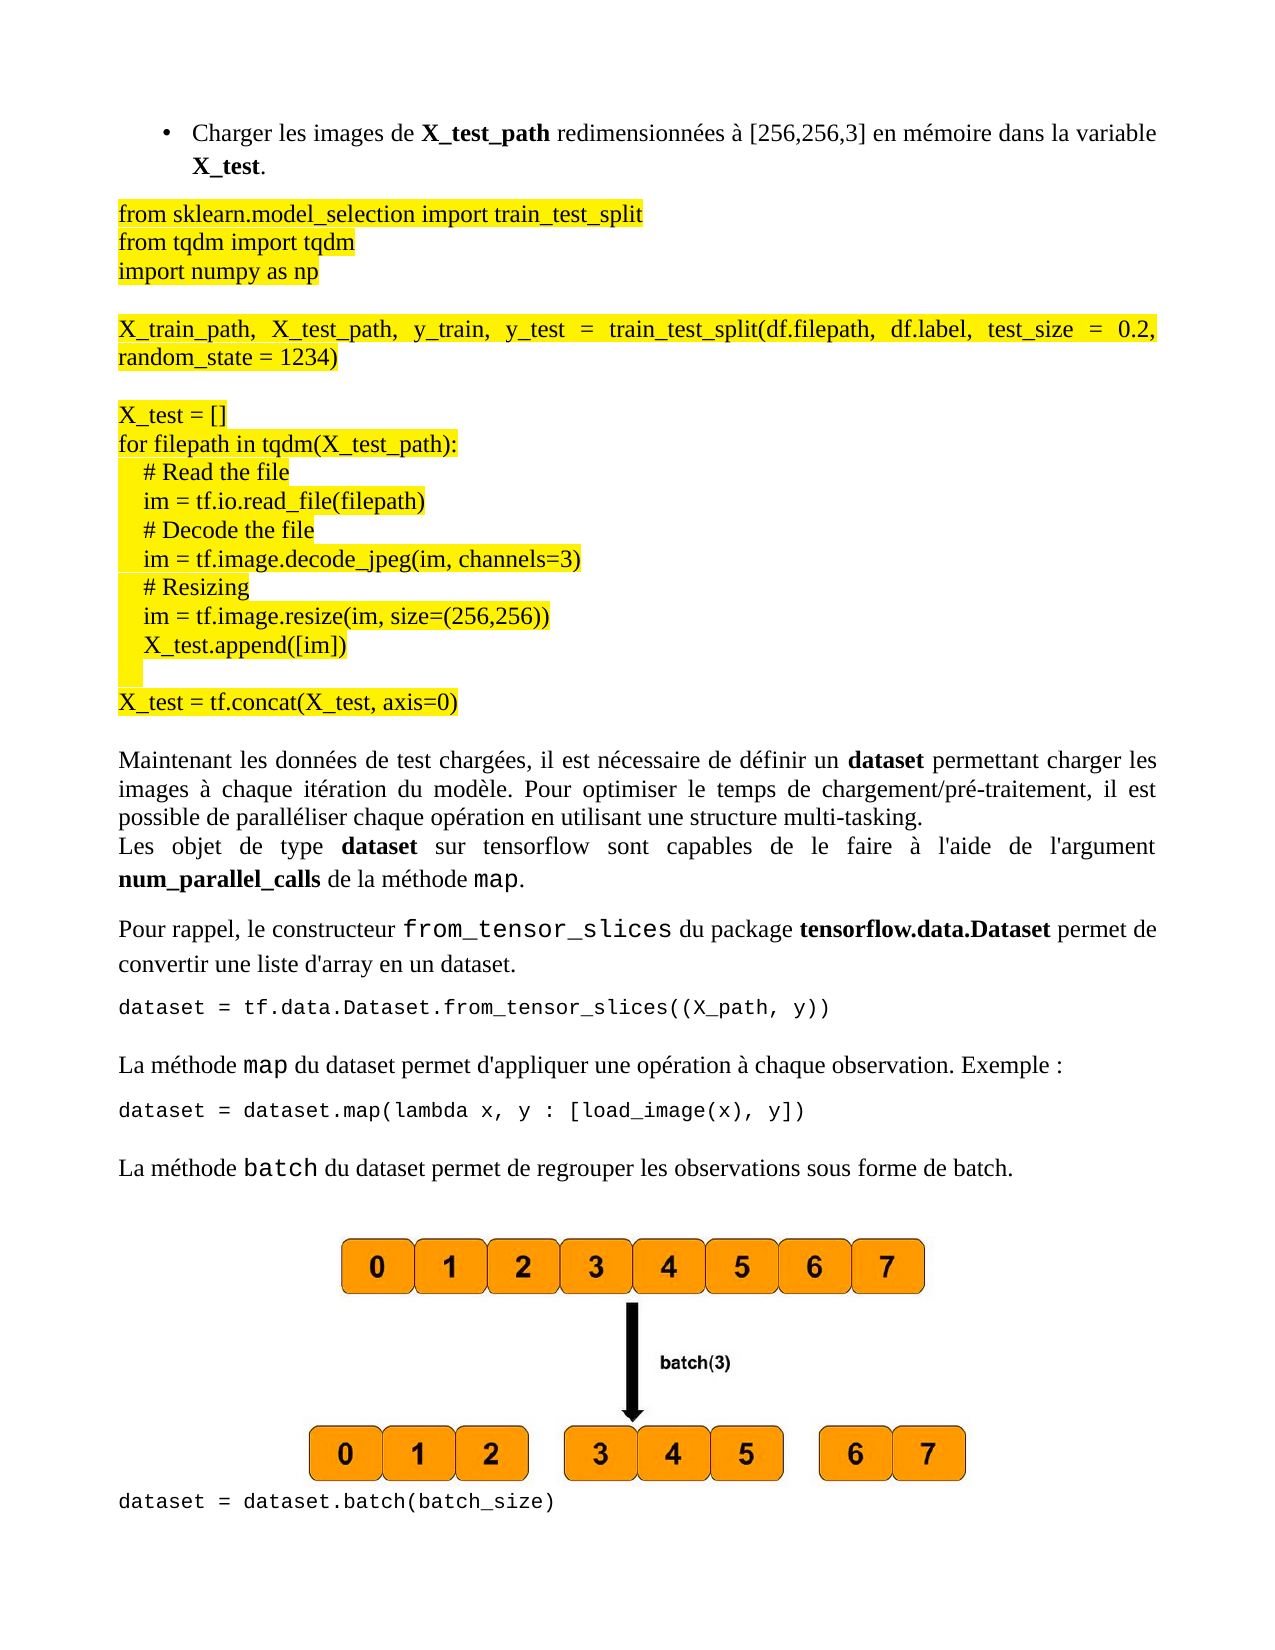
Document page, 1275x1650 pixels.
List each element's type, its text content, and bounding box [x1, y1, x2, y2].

text dataset = tf.data.Dataset.from_tensor_slices((X_path, y)) [118, 997, 1157, 1021]
text import numpy as np [118, 256, 1157, 285]
text dataset = dataset.map(lambda x, y : [load_image(x), y]) [118, 1100, 1157, 1124]
text for filepath in tqdm(X_test_path): [118, 429, 1157, 457]
text X_test = [] [118, 400, 1157, 429]
picture [302, 1232, 973, 1487]
text # Resizing [118, 572, 1157, 601]
text dataset = dataset.batch(batch_size) [118, 1491, 1157, 1514]
text X_test = tf.concat(X_test, axis=0) [118, 687, 1157, 716]
text # Decode the file [118, 515, 1157, 544]
text X_train_path, X_test_path, y_train, y_test = train_test_split(df.filepath, df.label, test_size = 0.2, random_state = 1234) [118, 314, 1157, 371]
text Les objet de type dataset sur tensorflow sont capables de le faire à l'aide de l'argument num_parallel_calls de la méthode map. [118, 831, 1157, 895]
text La méthode batch du dataset permet de regrouper les observations sous forme de batch. [118, 1153, 1157, 1184]
text im = tf.image.resize(im, size=(256,256)) [118, 601, 1157, 630]
text im = tf.image.decode_jpeg(im, channels=3) [118, 544, 1157, 572]
text Pour rappel, le constructeur from_tensor_slices du package tensorflow.data.Dataset permet de convertir une liste d'array en un dataset. [118, 914, 1157, 978]
text from sklearn.model_selection import train_test_split [118, 199, 1157, 227]
text im = tf.io.read_file(filepath) [118, 486, 1157, 515]
list Charger les images de X_test_path redimensionnées à [256,256,3] en mémoire dans la variable X_test. [162, 118, 1157, 180]
text X_test.append([im]) [118, 630, 1157, 659]
text # Read the file [118, 457, 1157, 486]
text Maintenant les données de test chargées, il est nécessaire de définir un dataset permettant charger les images à chaque itération du modèle. Pour optimiser le temps de chargement/pré-traitement, il est possible de paralléliser chaque opération en utilisant une structure multi-tasking. [118, 745, 1157, 831]
text from tqdm import tqdm [118, 227, 1157, 256]
text La méthode map du dataset permet d'appliquer une opération à chaque observation. Exemple : [118, 1050, 1157, 1081]
